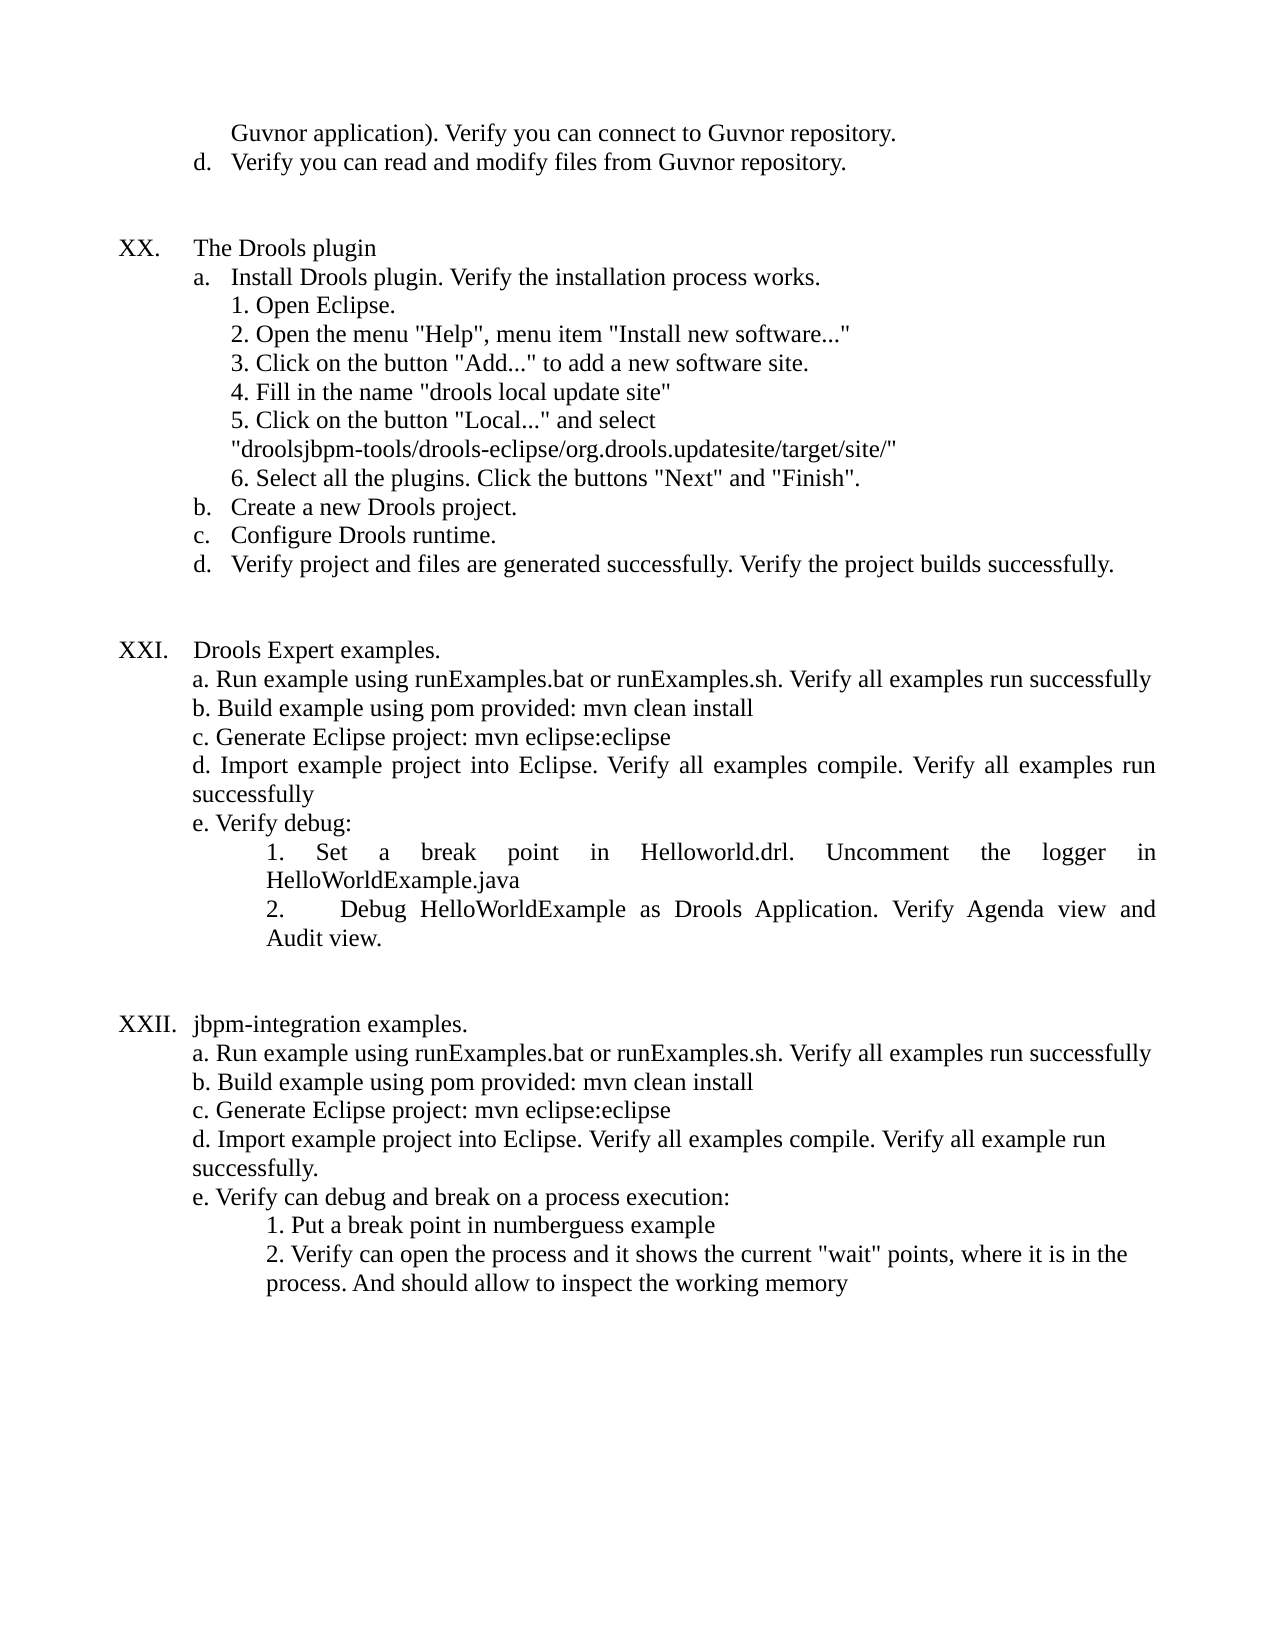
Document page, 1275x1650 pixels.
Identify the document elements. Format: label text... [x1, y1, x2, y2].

list 2. Verify can open the process and it shows the current "wait" points, where it is in the process. And should allow to inspect the working memory [266, 1239, 1157, 1297]
list The Drools plugin [118, 233, 1157, 262]
list Debug HelloWorldExample as Drools Application. Verify Agenda view and Audit view. [266, 894, 1157, 952]
list e. Verify can debug and break on a process execution: [192, 1182, 1157, 1211]
text c. Generate Eclipse project: mvn eclipse:eclipse [192, 1096, 1157, 1124]
text a. Run example using runExamples.bat or runExamples.sh. Verify all examples run successfully [192, 664, 1157, 693]
list 4. Fill in the name "drools local update site" [193, 377, 1157, 406]
text a. Run example using runExamples.bat or runExamples.sh. Verify all examples run successfully [192, 1038, 1157, 1067]
list Verify you can read and modify files from Guvnor repository. [193, 147, 1157, 176]
list d. Import example project into Eclipse. Verify all examples compile. Verify all example run successfully. [192, 1124, 1157, 1182]
text 1. Set a break point in Helloworld.drl. Uncomment the logger in HelloWorldExample.java [266, 837, 1157, 894]
list 1. Open Eclipse. [193, 291, 1157, 319]
list Guvnor application). Verify you can connect to Guvnor repository. [193, 118, 1157, 147]
list 6. Select all the plugins. Click the buttons "Next" and "Finish". [193, 463, 1157, 492]
list jbpm-integration examples. [118, 1009, 1157, 1038]
list 3. Click on the button "Add..." to add a new software site. [193, 348, 1157, 377]
list 1. Put a break point in numberguess example [266, 1211, 1157, 1239]
list 2. Open the menu "Help", menu item "Install new software..." [193, 319, 1157, 348]
list Configure Drools runtime. [193, 521, 1157, 549]
list Install Drools plugin. Verify the installation process works. [193, 262, 1157, 291]
list Drools Expert examples. [118, 636, 1157, 664]
list 5. Click on the button "Local..." and select "droolsjbpm-tools/drools-eclipse/org.drools.updatesite/target/site/" [193, 406, 1157, 463]
list Create a new Drools project. [193, 492, 1157, 521]
list Verify project and files are generated successfully. Verify the project builds successfully. [193, 549, 1157, 578]
text b. Build example using pom provided: mvn clean install [192, 1067, 1157, 1096]
text e. Verify debug: [192, 808, 1157, 837]
text d. Import example project into Eclipse. Verify all examples compile. Verify all examples run successfully [192, 751, 1157, 808]
text c. Generate Eclipse project: mvn eclipse:eclipse [192, 722, 1157, 751]
text b. Build example using pom provided: mvn clean install [192, 693, 1157, 722]
